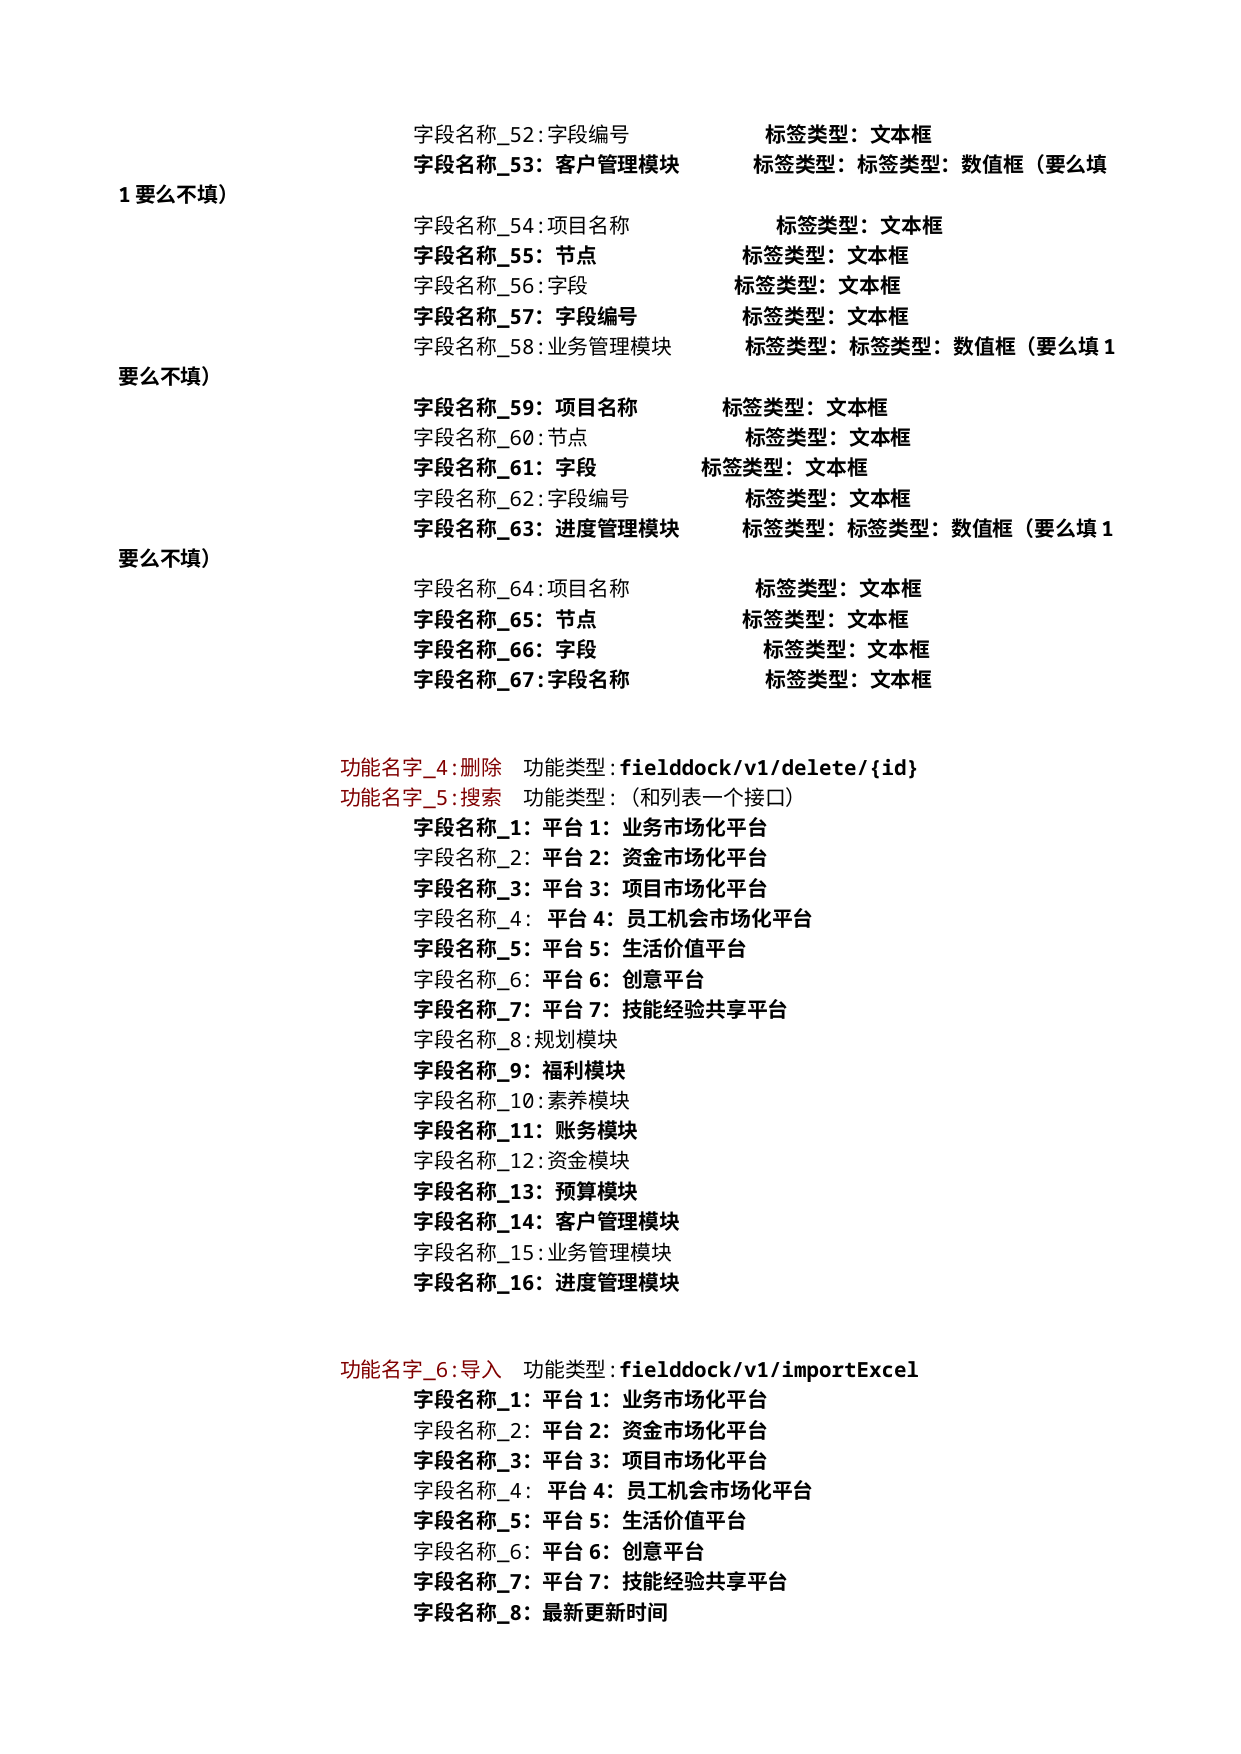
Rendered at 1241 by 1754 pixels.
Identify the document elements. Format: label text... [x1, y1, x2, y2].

text 字段名称_3：平台3：项目市场化平台 [118, 1444, 1122, 1474]
text 功能名字_4:删除 功能类型:fielddock/v1/delete/{id} [118, 751, 1122, 781]
text 字段名称_64:项目名称 标签类型：文本框 [118, 573, 1122, 603]
text 字段名称_13：预算模块 [118, 1175, 1122, 1205]
text 字段名称_54:项目名称 标签类型：文本框 [118, 209, 1122, 239]
text 字段名称_11：账务模块 [118, 1114, 1122, 1145]
text 字段名称_67:字段名称 标签类型：文本框 [118, 663, 1122, 694]
text 字段名称_60:节点 标签类型：文本框 [118, 421, 1122, 451]
text 字段名称_4: 平台4：员工机会市场化平台 [118, 902, 1122, 933]
text 字段名称_59：项目名称 标签类型：文本框 [118, 391, 1122, 421]
text 字段名称_65：节点 标签类型：文本框 [118, 603, 1122, 633]
text 字段名称_3：平台3：项目市场化平台 [118, 872, 1122, 902]
text 字段名称_8:规划模块 [118, 1023, 1122, 1054]
text 字段名称_53：客户管理模块 标签类型：标签类型：数值框（要么填1要么不填） [118, 148, 1122, 209]
text 字段名称_5：平台5：生活价值平台 [118, 933, 1122, 963]
text 字段名称_14：客户管理模块 [118, 1205, 1122, 1236]
text 字段名称_12:资金模块 [118, 1145, 1122, 1175]
text 字段名称_6：平台6：创意平台 [118, 963, 1122, 993]
text 字段名称_57：字段编号 标签类型：文本框 [118, 300, 1122, 330]
text 字段名称_15:业务管理模块 [118, 1236, 1122, 1266]
text 功能名字_5:搜索 功能类型:（和列表一个接口） [118, 781, 1122, 811]
text 字段名称_55：节点 标签类型：文本框 [118, 239, 1122, 270]
text 字段名称_8：最新更新时间 [118, 1596, 1122, 1626]
text 字段名称_63：进度管理模块 标签类型：标签类型：数值框（要么填1要么不填） [118, 512, 1122, 573]
text 字段名称_6：平台6：创意平台 [118, 1535, 1122, 1565]
text 字段名称_10:素养模块 [118, 1084, 1122, 1114]
text 字段名称_2：平台2：资金市场化平台 [118, 842, 1122, 872]
text 字段名称_52:字段编号 标签类型：文本框 [118, 118, 1122, 148]
text 字段名称_1：平台1：业务市场化平台 [118, 1383, 1122, 1414]
text 字段名称_7：平台7：技能经验共享平台 [118, 1565, 1122, 1596]
text 字段名称_4: 平台4：员工机会市场化平台 [118, 1474, 1122, 1505]
text 字段名称_7：平台7：技能经验共享平台 [118, 993, 1122, 1023]
text 字段名称_16：进度管理模块 [118, 1266, 1122, 1296]
text 字段名称_9：福利模块 [118, 1054, 1122, 1084]
text 功能名字_6:导入 功能类型:fielddock/v1/importExcel [118, 1353, 1122, 1383]
text 字段名称_1：平台1：业务市场化平台 [118, 811, 1122, 842]
text 字段名称_56:字段 标签类型：文本框 [118, 270, 1122, 300]
text 字段名称_61：字段 标签类型：文本框 [118, 451, 1122, 482]
text 字段名称_58:业务管理模块 标签类型：标签类型：数值框（要么填1要么不填） [118, 330, 1122, 391]
text 字段名称_66：字段 标签类型：文本框 [118, 633, 1122, 663]
text 字段名称_62:字段编号 标签类型：文本框 [118, 482, 1122, 512]
text 字段名称_2：平台2：资金市场化平台 [118, 1414, 1122, 1444]
text 字段名称_5：平台5：生活价值平台 [118, 1505, 1122, 1535]
